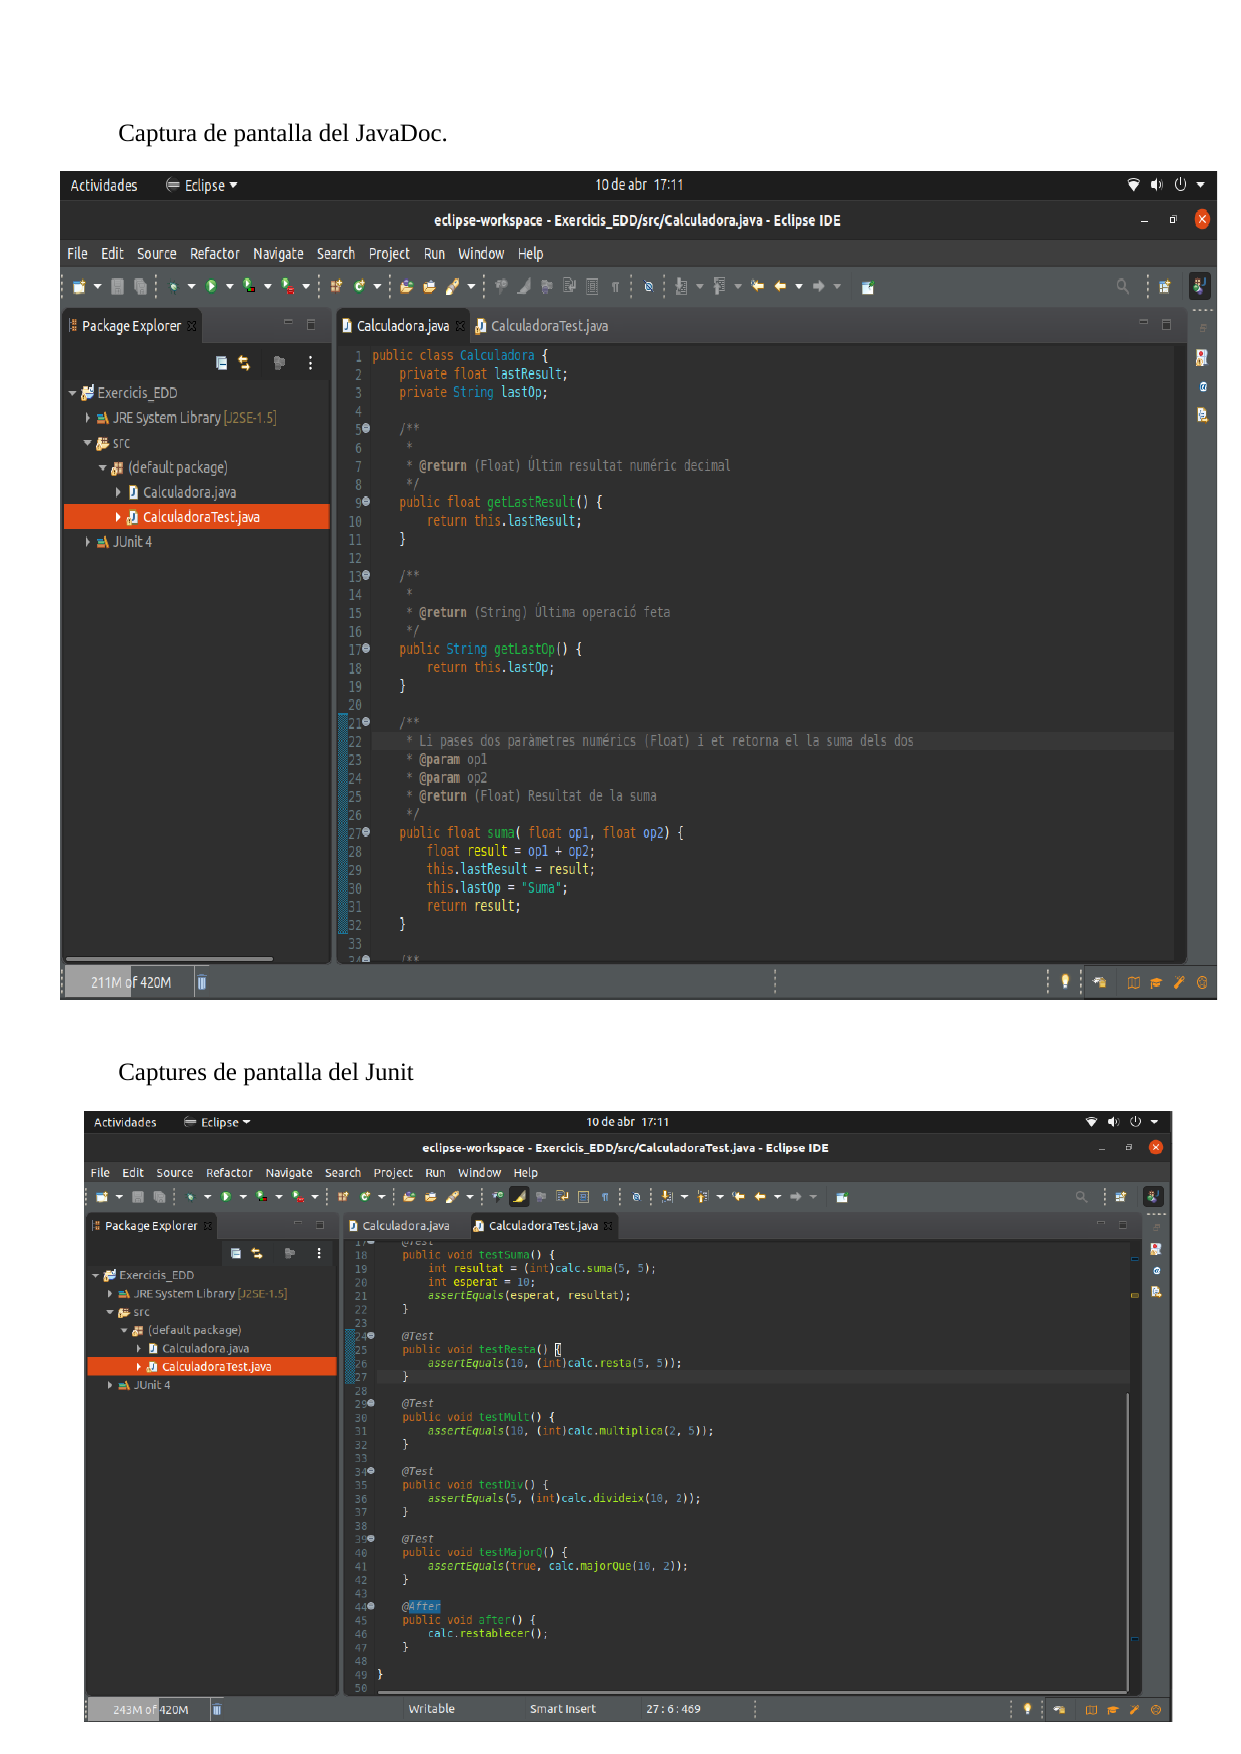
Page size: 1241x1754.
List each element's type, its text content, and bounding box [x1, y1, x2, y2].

text Captura de pantalla del JavaDoc. [118, 118, 1122, 147]
text Captures de pantalla del Junit [118, 1057, 1122, 1086]
